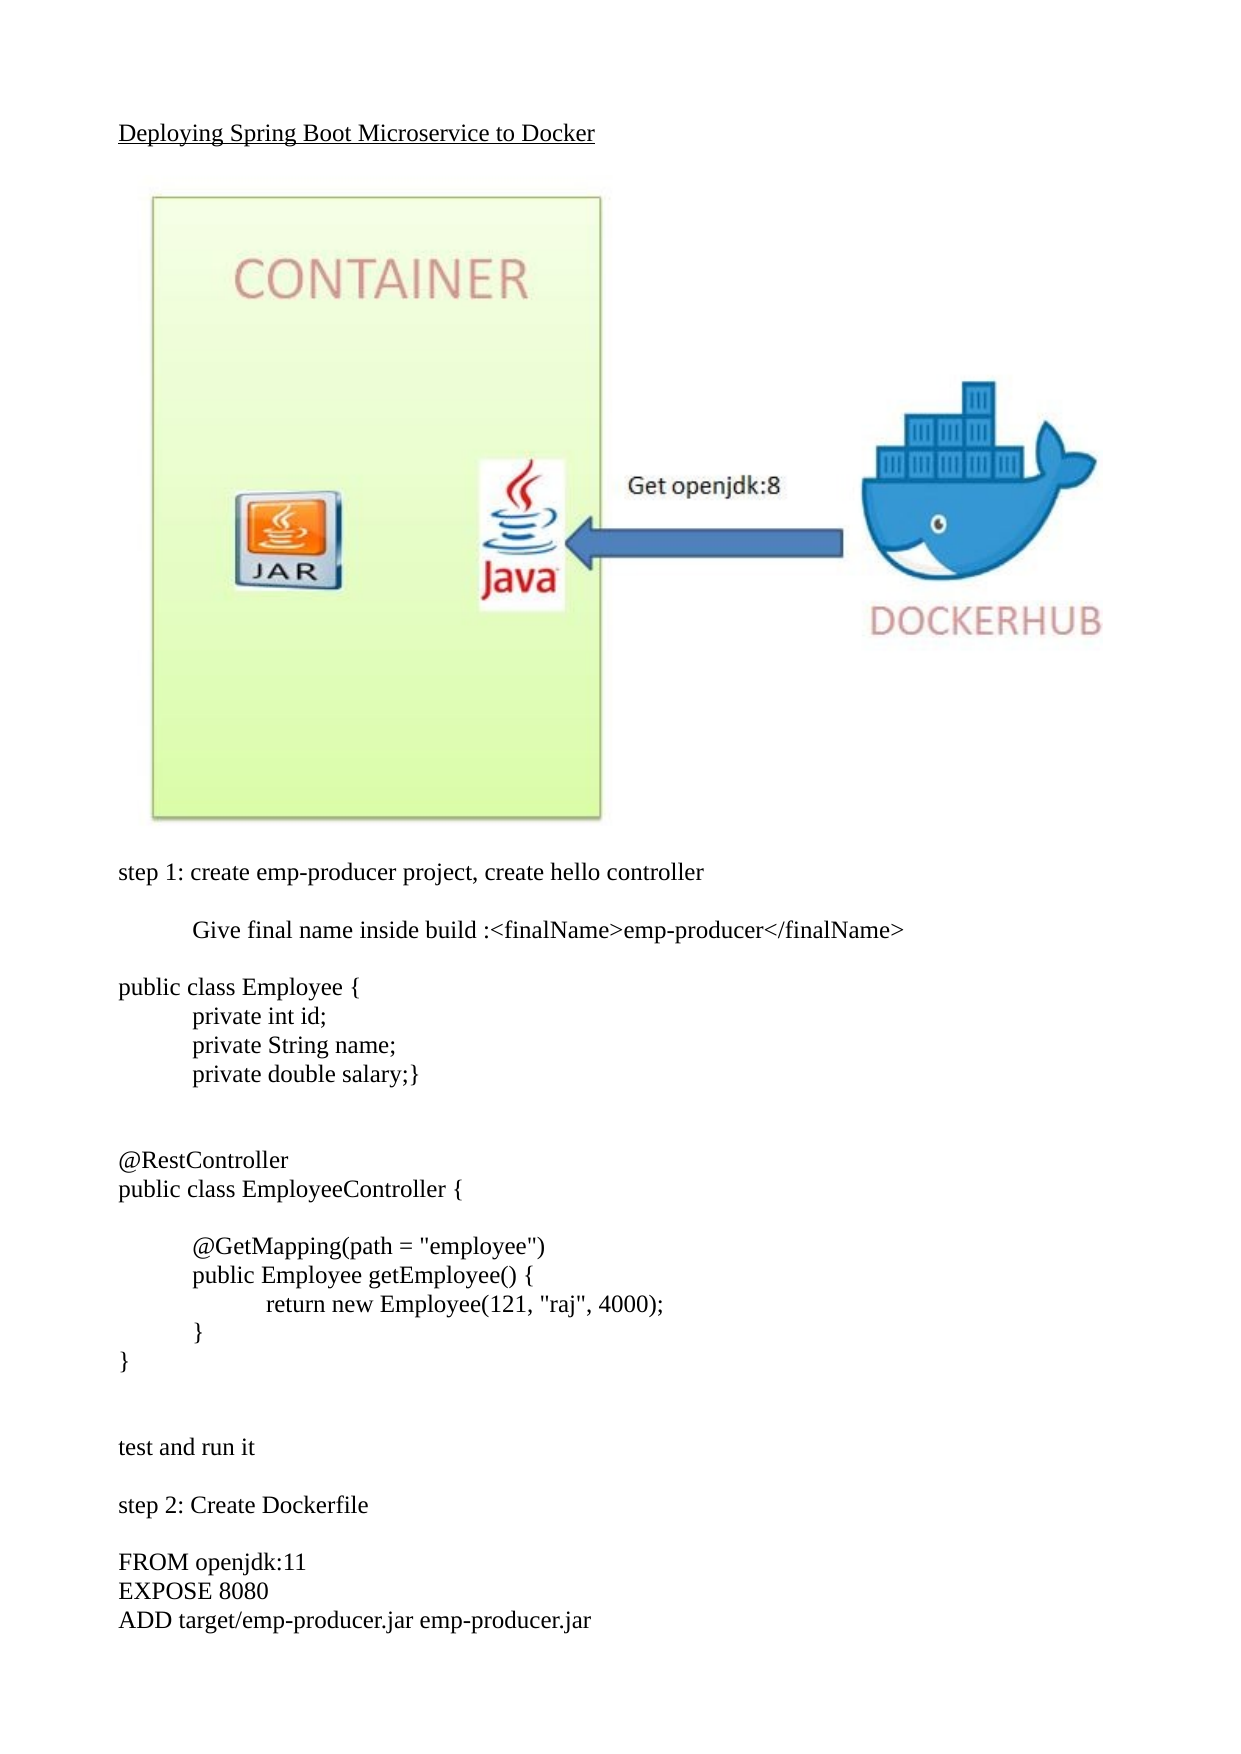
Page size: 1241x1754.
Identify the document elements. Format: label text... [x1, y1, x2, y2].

text private double salary;} [118, 1059, 1122, 1087]
text Deploying Spring Boot Microservice to Docker [118, 118, 1122, 147]
text public class EmployeeController { [118, 1174, 1122, 1202]
text } [118, 1346, 1122, 1375]
text public Employee getEmployee() { [118, 1260, 1122, 1289]
text public class Employee { [118, 972, 1122, 1001]
picture [137, 175, 1103, 829]
text FROM openjdk:11 [118, 1547, 1122, 1576]
text return new Employee(121, "raj", 4000); [118, 1289, 1122, 1317]
text Give final name inside build :<finalName>emp-producer</finalName> [118, 915, 1122, 944]
text private int id; [118, 1001, 1122, 1030]
text @GetMapping(path = "employee") [118, 1231, 1122, 1260]
text step 1: create emp-producer project, create hello controller [118, 857, 1122, 886]
text private String name; [118, 1030, 1122, 1059]
text } [118, 1317, 1122, 1346]
text test and run it [118, 1432, 1122, 1461]
text ADD target/emp-producer.jar emp-producer.jar [118, 1605, 1122, 1634]
text EXPOSE 8080 [118, 1576, 1122, 1605]
text @RestController [118, 1145, 1122, 1174]
text step 2: Create Dockerfile [118, 1490, 1122, 1519]
